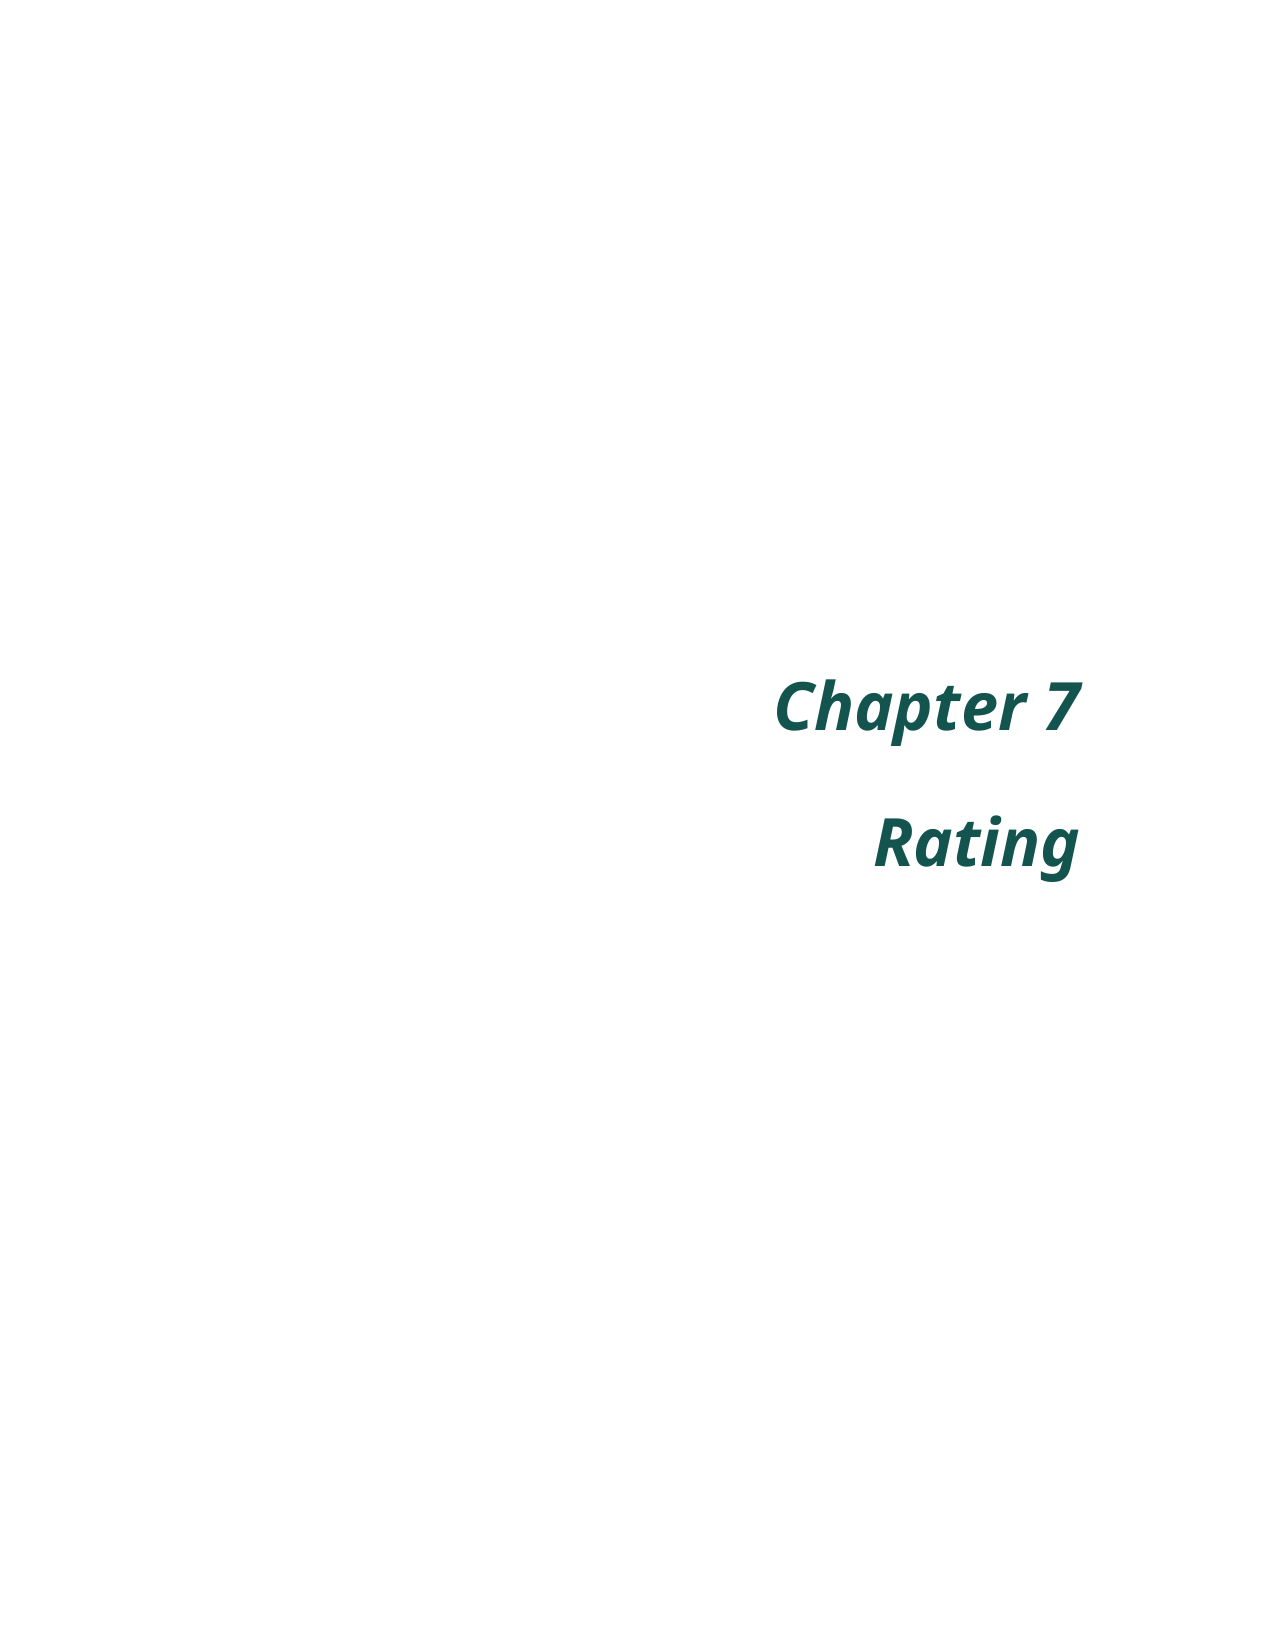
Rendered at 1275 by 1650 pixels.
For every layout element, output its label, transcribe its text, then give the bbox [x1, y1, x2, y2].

subtitle Chapter 7 Rating [187, 659, 1087, 886]
